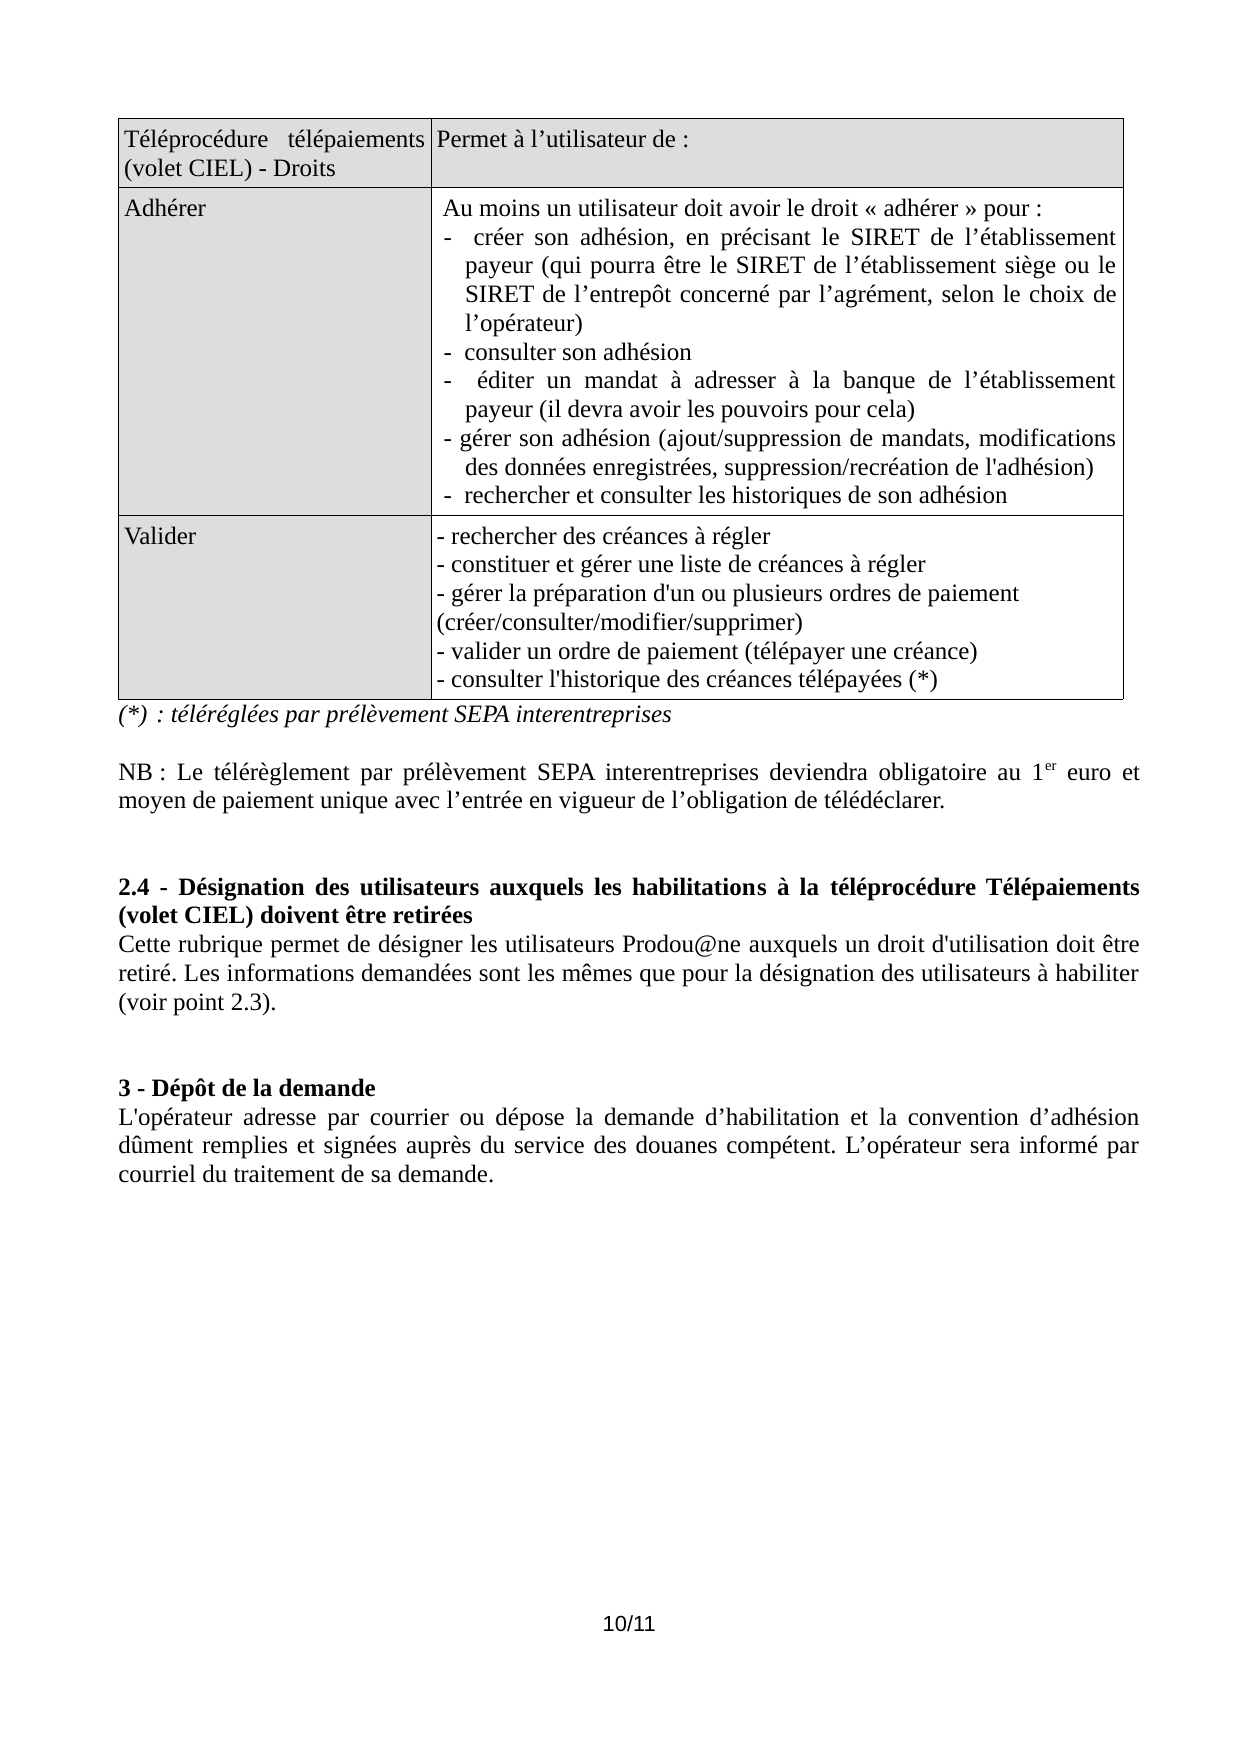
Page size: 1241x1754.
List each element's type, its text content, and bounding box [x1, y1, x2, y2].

table_header Téléprocédure télépaiements (volet CIEL) - Droits [119, 119, 431, 187]
table_header Permet à l’utilisateur de : [432, 119, 1123, 187]
text NB : Le télérèglement par prélèvement SEPA interentreprises deviendra obligatoire au 1er euro et moyen de paiement unique avec l’entrée en vigueur de l’obligation de télédéclarer. [118, 757, 1140, 814]
text Cette rubrique permet de désigner les utilisateurs Prodou@ne auxquels un droit d'utilisation doit être retiré. Les informations demandées sont les mêmes que pour la désignation des utilisateurs à habiliter (voir point 2.3). [118, 929, 1140, 1015]
table_cell Au moins un utilisateur doit avoir le droit « adhérer » pour : - créer son adhésion, en précisant le SIRET de l’établissement payeur (qui pourra être le SIRET de l’établissement siège ou le SIRET de l’entrepôt concerné par l’agrément, selon le choix de l’opérateur) - consulter son adhésion - éditer un mandat à adresser à la banque de l’établissement payeur (il devra avoir les pouvoirs pour cela) - gérer son adhésion (ajout/suppression de mandats, modifications des données enregistrées, suppression/recréation de l'adhésion) - rechercher et consulter les historiques de son adhésion [432, 188, 1123, 515]
table_cell Adhérer [119, 188, 431, 515]
table_cell Valider [119, 516, 431, 699]
text (*) : téléréglées par prélèvement SEPA interentreprises [118, 699, 1140, 728]
text L'opérateur adresse par courrier ou dépose la demande d’habilitation et la convention d’adhésion dûment remplies et signées auprès du service des douanes compétent. L’opérateur sera informé par courriel du traitement de sa demande. [118, 1102, 1140, 1188]
text 2.4 - Désignation des utilisateurs auxquels les habilitations à la téléprocédure Télépaiements (volet CIEL) doivent être retirées [118, 872, 1140, 929]
text 3 - Dépôt de la demande [118, 1073, 1140, 1102]
table_cell - rechercher des créances à régler - constituer et gérer une liste de créances à régler - gérer la préparation d'un ou plusieurs ordres de paiement (créer/consulter/modifier/supprimer) - valider un ordre de paiement (télépayer une créance) - consulter l'historique des créances télépayées (*) [432, 516, 1123, 699]
